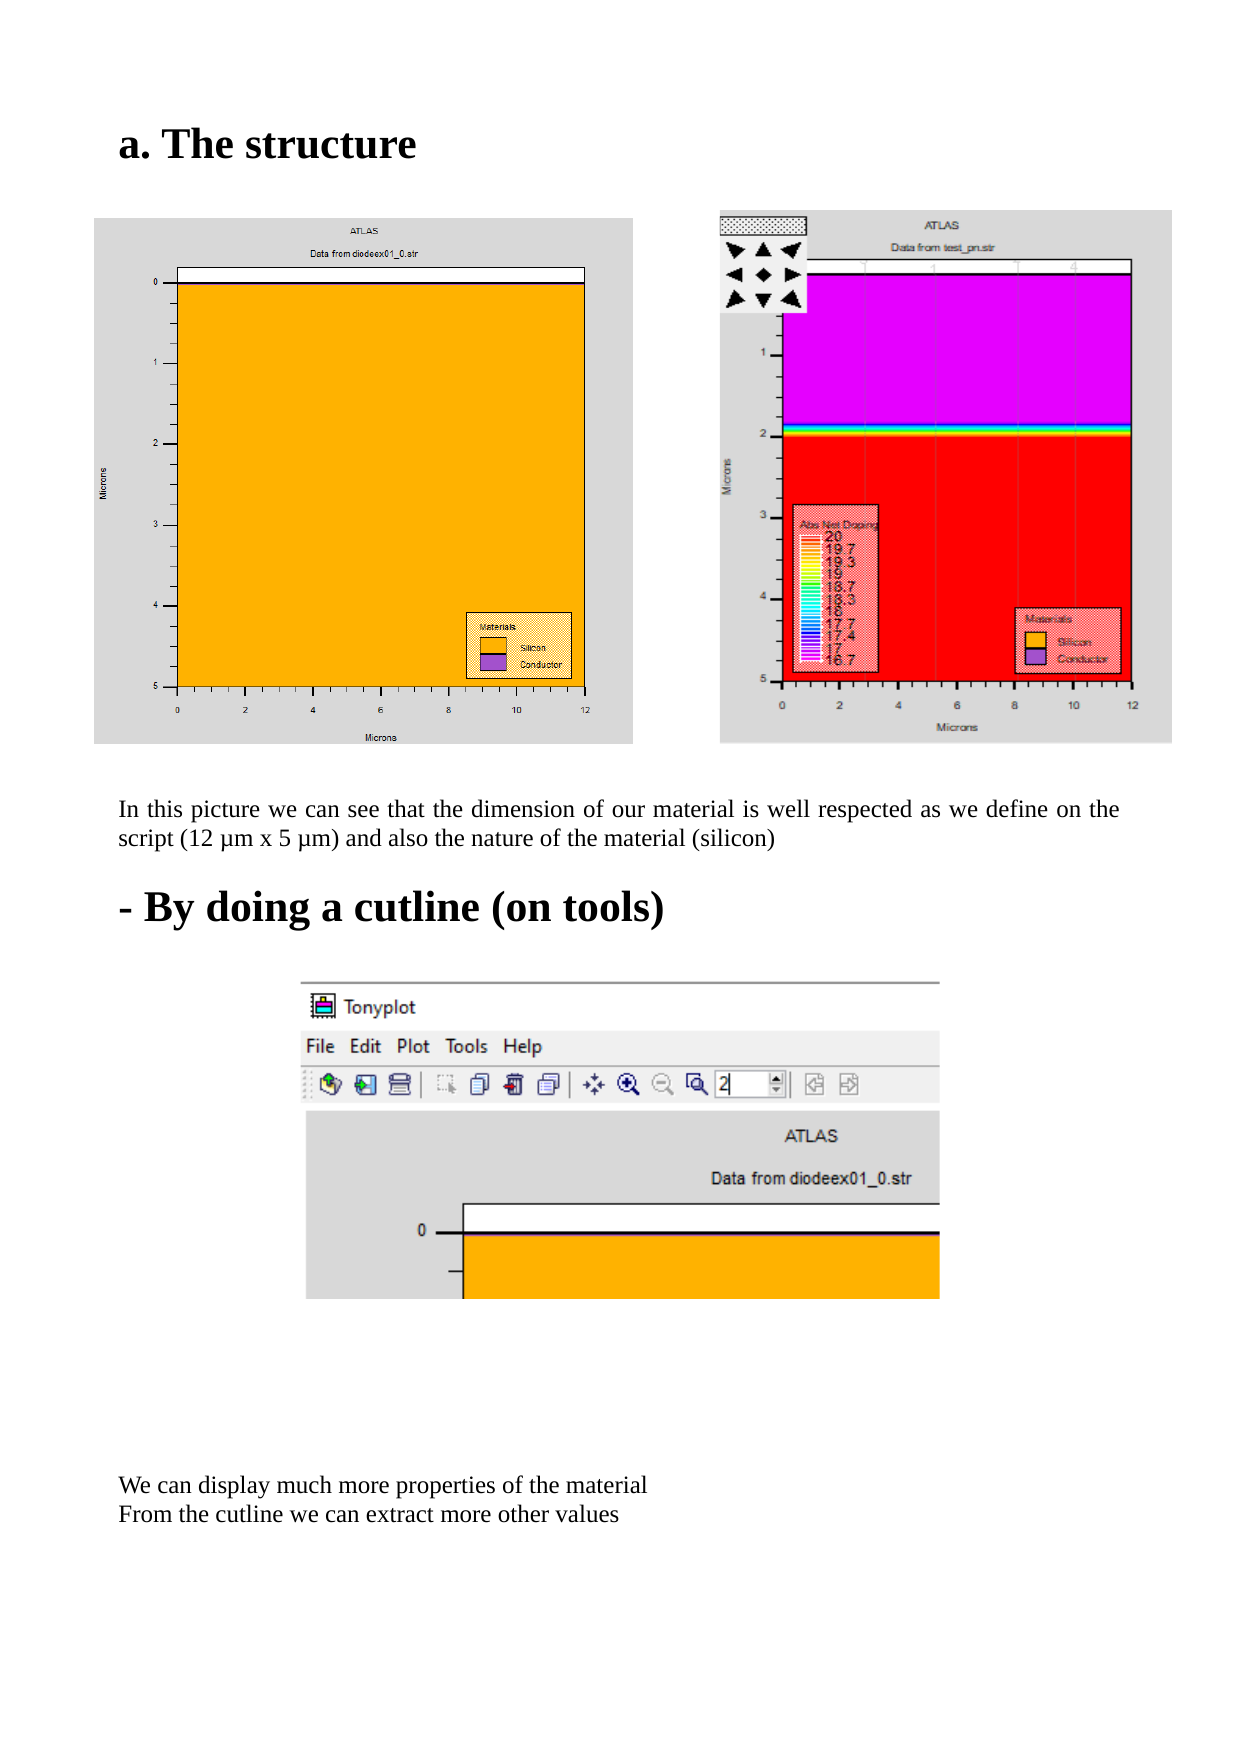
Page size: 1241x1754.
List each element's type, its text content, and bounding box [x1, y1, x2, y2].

picture [300, 981, 940, 1299]
text - By doing a cutline (on tools) [118, 881, 1122, 931]
text In this picture we can see that the dimension of our material is well respected as we define on the script (12 µm x 5 µm) and also the nature of the material (silicon) [118, 794, 1122, 852]
text a. The structure [118, 118, 1122, 168]
text From the cutline we can extract more other values [118, 1499, 1122, 1527]
text We can display much more properties of the material [118, 1470, 1122, 1499]
picture [719, 210, 1172, 744]
picture [89, 213, 635, 744]
